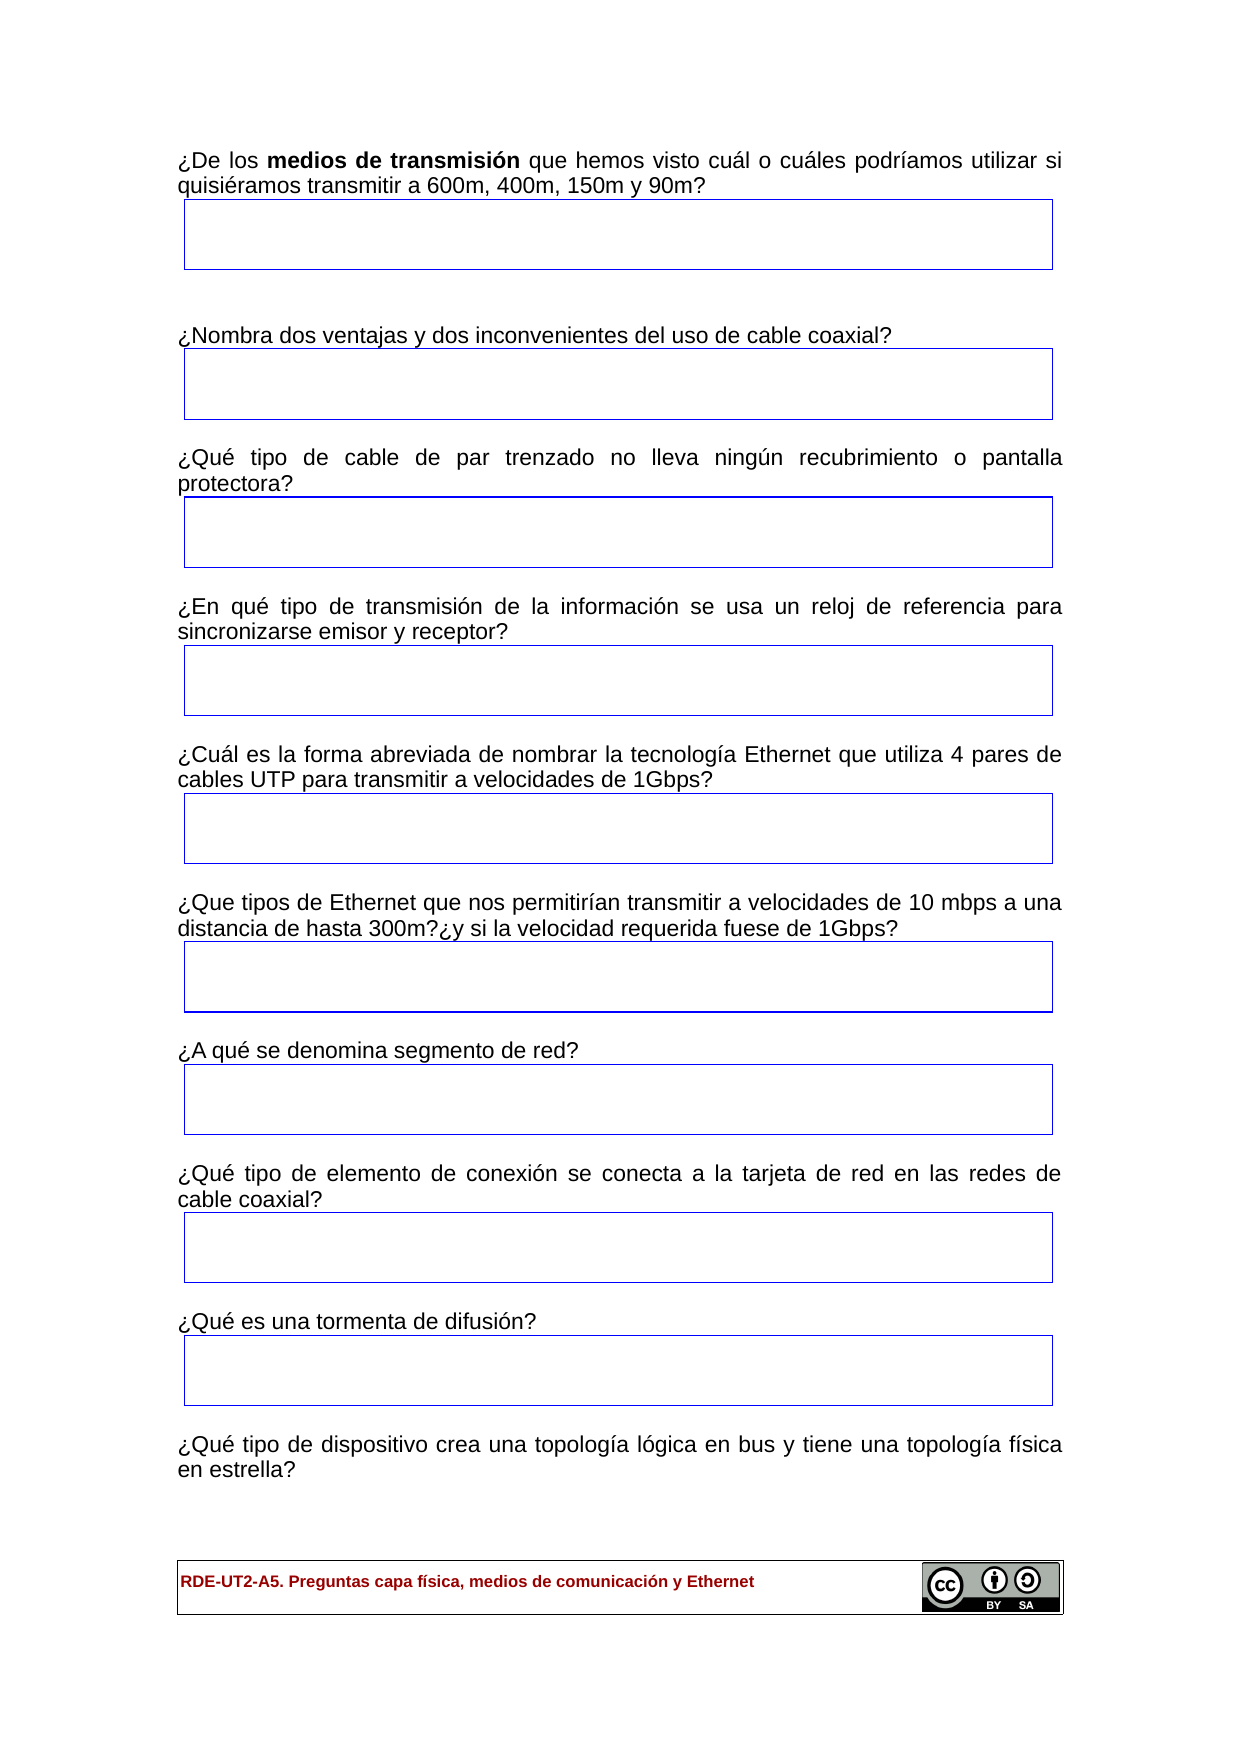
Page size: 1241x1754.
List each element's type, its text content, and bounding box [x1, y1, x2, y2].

text ¿Nombra dos ventajas y dos inconvenientes del uso de cable coaxial? [177, 322, 1063, 348]
table_header [185, 1336, 1052, 1405]
table_header [185, 646, 1052, 715]
text ¿Qué tipo de elemento de conexión se conecta a la tarjeta de red en las redes de cable coaxial? [177, 1161, 1063, 1212]
table_header [185, 1213, 1052, 1282]
text ¿En qué tipo de transmisión de la información se usa un reloj de referencia para sincronizarse emisor y receptor? [177, 593, 1063, 644]
table_header [185, 794, 1052, 863]
text ¿Qué es una tormenta de difusión? [177, 1309, 1063, 1334]
text ¿A qué se denomina segmento de red? [177, 1038, 1063, 1064]
text ¿Cuál es la forma abreviada de nombrar la tecnología Ethernet que utiliza 4 pares de cables UTP para transmitir a velocidades de 1Gbps? [177, 742, 1063, 793]
text ¿Que tipos de Ethernet que nos permitirían transmitir a velocidades de 10 mbps a una distancia de hasta 300m?¿y si la velocidad requerida fuese de 1Gbps? [177, 890, 1063, 941]
table_header [185, 498, 1052, 567]
table_header [185, 1065, 1052, 1134]
picture [922, 1562, 1060, 1612]
text ¿De los medios de transmisión que hemos visto cuál o cuáles podríamos utilizar si quisiéramos transmitir a 600m, 400m, 150m y 90m? [177, 148, 1063, 199]
text ¿Qué tipo de dispositivo crea una topología lógica en bus y tiene una topología física en estrella? [177, 1431, 1063, 1483]
table_header [185, 200, 1052, 269]
table_header [185, 942, 1052, 1011]
table_header [185, 349, 1052, 418]
text ¿Qué tipo de cable de par trenzado no lleva ningún recubrimiento o pantalla protectora? [177, 445, 1063, 496]
